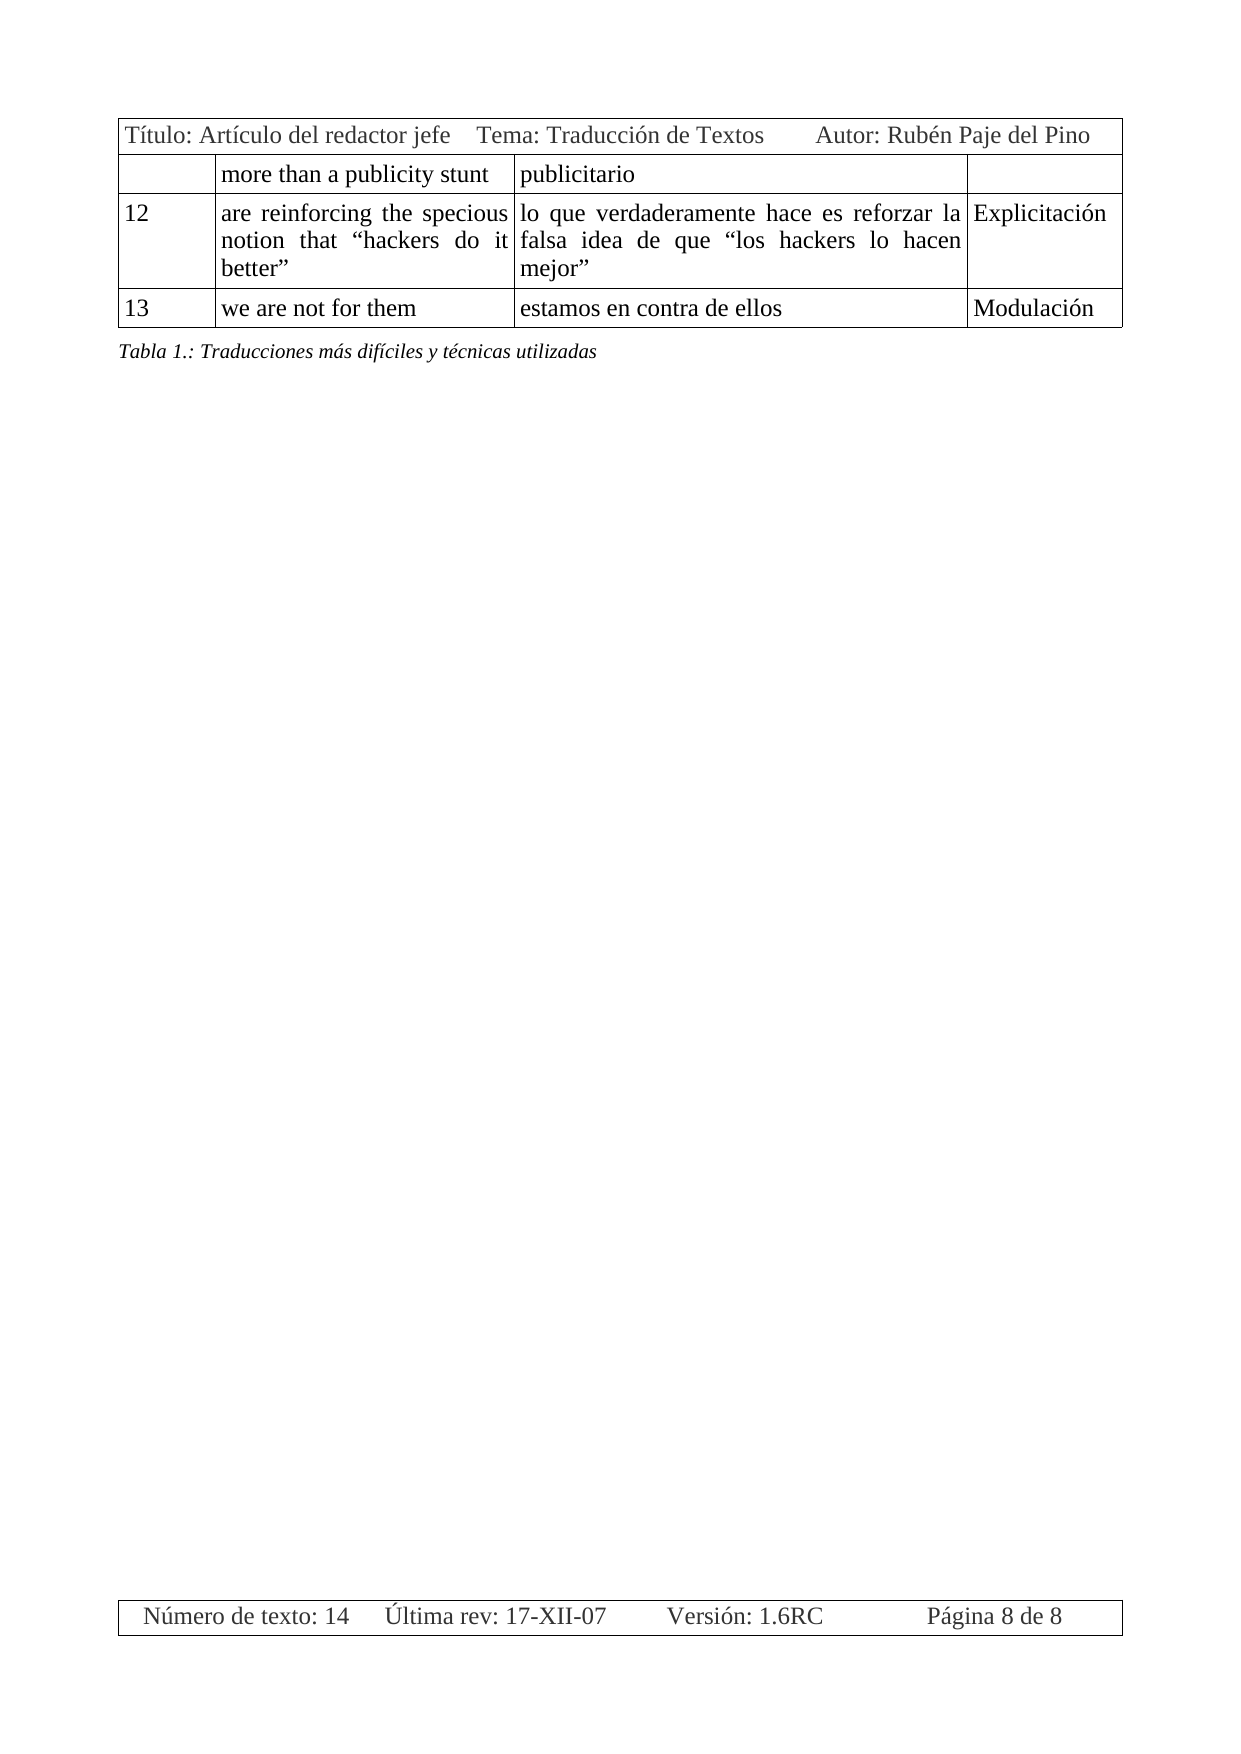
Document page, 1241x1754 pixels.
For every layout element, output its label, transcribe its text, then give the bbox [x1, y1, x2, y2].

table_cell estamos en contra de ellos [515, 289, 967, 327]
table_cell 13 [119, 289, 215, 327]
table_cell [119, 155, 215, 193]
table_cell Modulación [968, 289, 1122, 327]
table_cell more than a publicity stunt [216, 155, 514, 193]
text Tabla 1.: Traducciones más difíciles y técnicas utilizadas [118, 340, 1122, 363]
table_cell we are not for them [216, 289, 514, 327]
table_cell are reinforcing the specious notion that “hackers do it better” [216, 194, 514, 288]
table_cell 12 [119, 194, 215, 288]
table_cell Explicitación [968, 194, 1122, 288]
table_cell [968, 155, 1122, 193]
table_cell publicitario [515, 155, 967, 193]
table_cell lo que verdaderamente hace es reforzar la falsa idea de que “los hackers lo hacen mejor” [515, 194, 967, 288]
